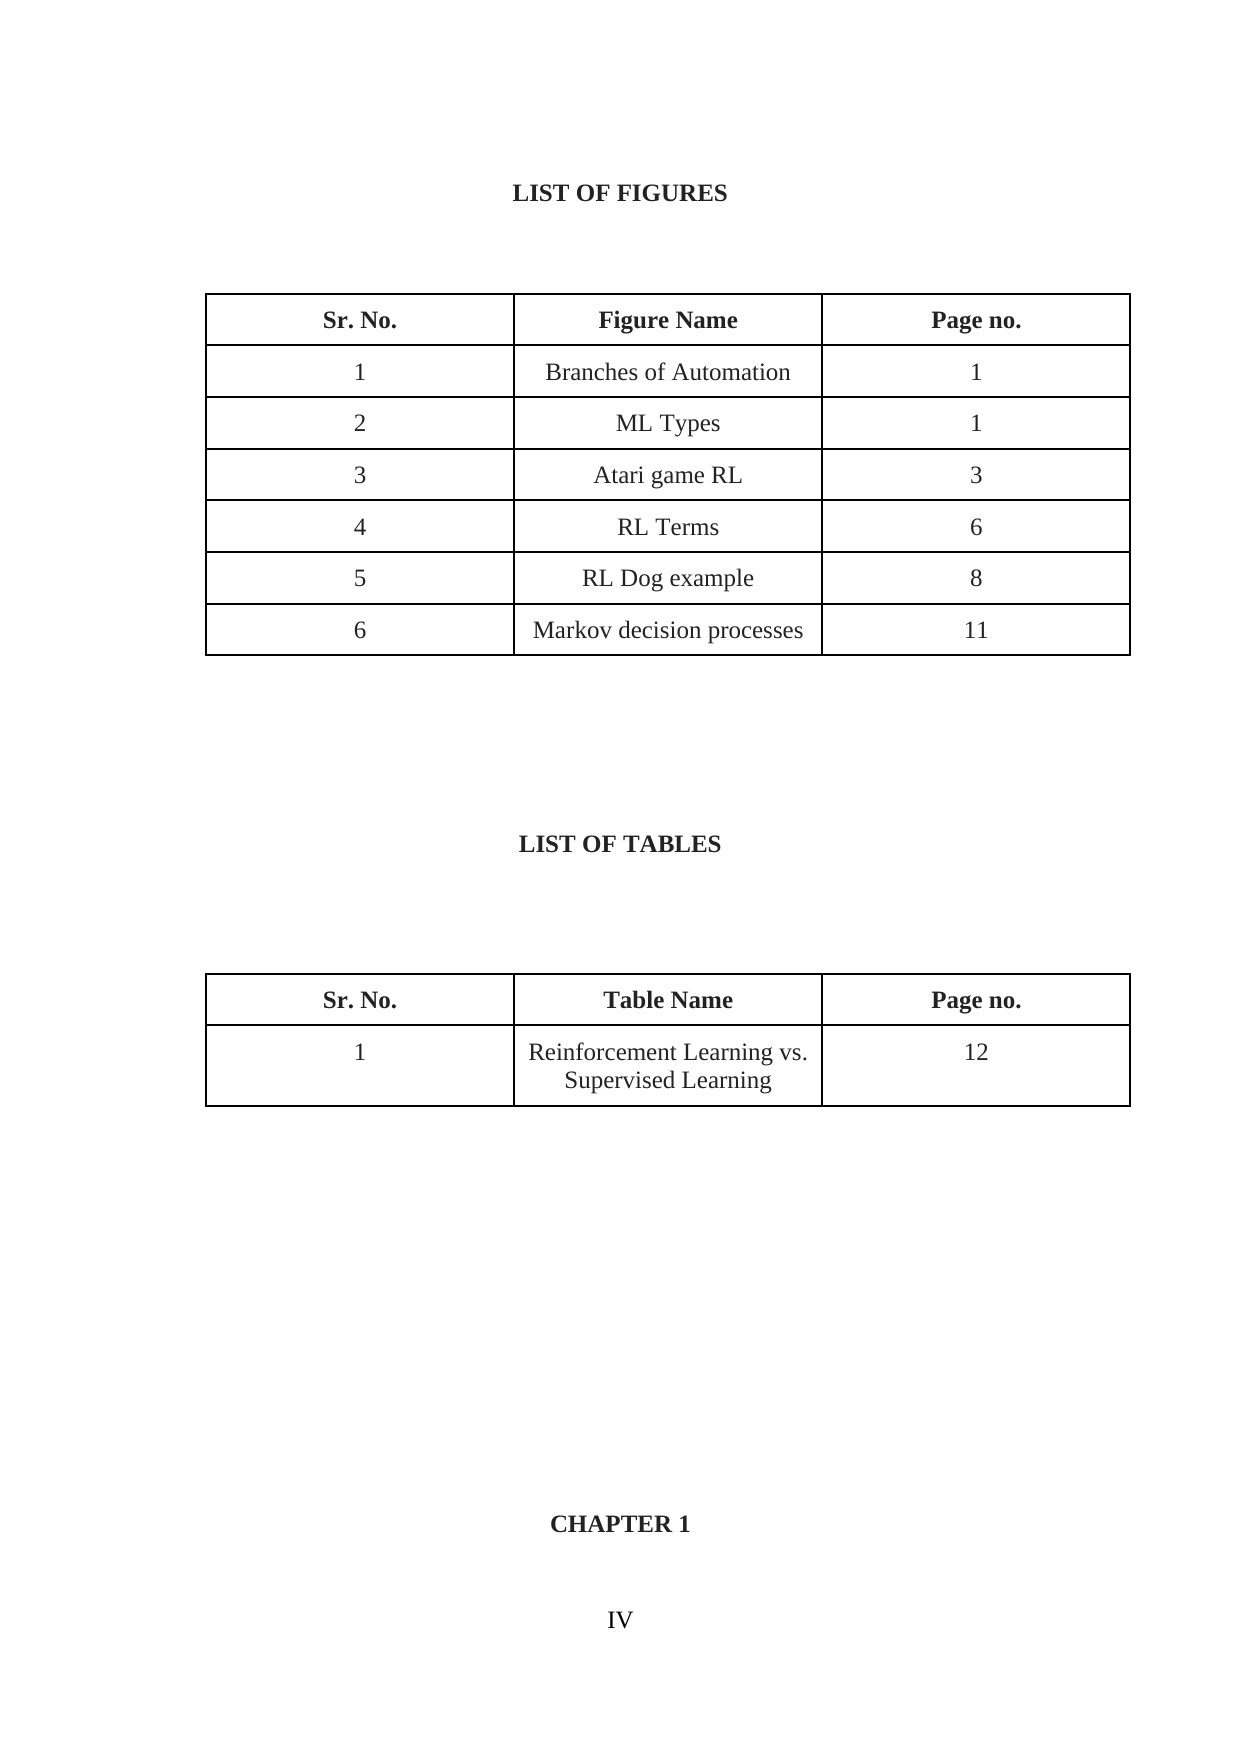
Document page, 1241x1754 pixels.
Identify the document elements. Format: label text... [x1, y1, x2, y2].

table_header Page no. [823, 295, 1129, 344]
table_cell 1 [207, 346, 513, 396]
table_cell 1 [823, 346, 1129, 396]
table_header Figure Name [515, 295, 821, 344]
table_header Sr. No. [207, 975, 513, 1024]
table_cell Markov decision processes [515, 605, 821, 654]
table_header Table Name [515, 975, 821, 1024]
table_cell Reinforcement Learning vs. Supervised Learning [515, 1026, 821, 1105]
table_cell 6 [823, 501, 1129, 551]
table_cell 5 [207, 553, 513, 603]
text CHAPTER 1 [120, 1509, 1120, 1538]
table_header Page no. [823, 975, 1129, 1024]
text LIST OF FIGURES [120, 178, 1120, 206]
table_cell 3 [207, 450, 513, 499]
table_cell RL Dog example [515, 553, 821, 603]
table_cell 12 [823, 1026, 1129, 1105]
table_cell 8 [823, 553, 1129, 603]
table_cell 4 [207, 501, 513, 551]
table_cell 6 [207, 605, 513, 654]
table_cell 3 [823, 450, 1129, 499]
table_cell 2 [207, 398, 513, 448]
table_cell 1 [823, 398, 1129, 448]
table_cell ML Types [515, 398, 821, 448]
table_cell 1 [207, 1026, 513, 1105]
table_cell Branches of Automation [515, 346, 821, 396]
text LIST OF TABLES [120, 829, 1120, 858]
table_cell Atari game RL [515, 450, 821, 499]
table_cell RL Terms [515, 501, 821, 551]
table_cell 11 [823, 605, 1129, 654]
table_header Sr. No. [207, 295, 513, 344]
